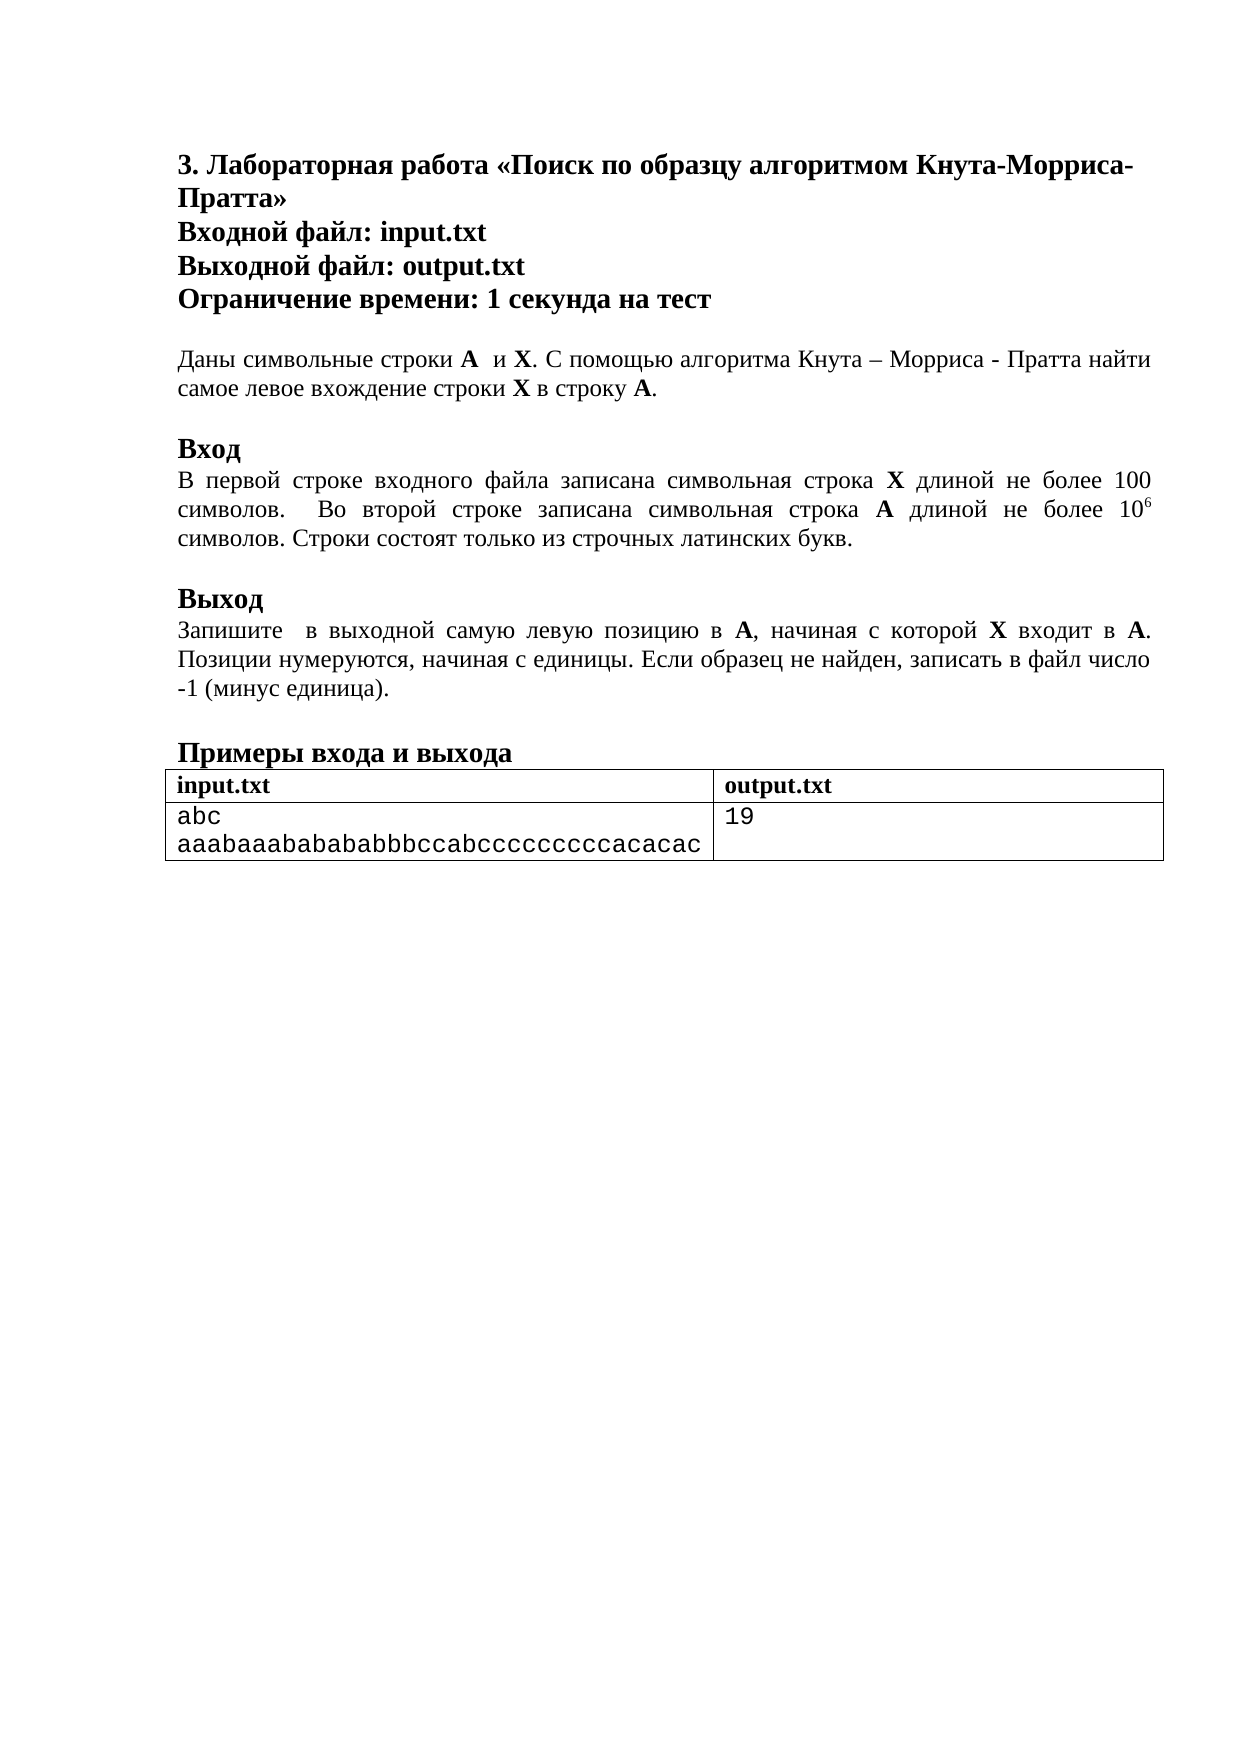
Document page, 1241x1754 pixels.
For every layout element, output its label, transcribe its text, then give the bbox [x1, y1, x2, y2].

table_header input.txt [166, 770, 713, 802]
text Выход [177, 581, 1152, 614]
text Выходной файл: output.txt [177, 248, 1152, 281]
table_cell 19 [714, 803, 1163, 860]
text Даны символьные строки A и X. С помощью алгоритма Кнута – Морриса - Пратта найти самое левое вхождение строки X в строку A. [177, 344, 1152, 402]
table_header output.txt [714, 770, 1163, 802]
table_cell abc aaabaaababababbbccabcccccccccacacac [166, 803, 713, 860]
text Входной файл: input.txt [177, 214, 1152, 248]
text Вход [177, 431, 1152, 465]
text Запишите в выходной самую левую позицию в A, начиная с которой X входит в A. Позиции нумеруются, начиная с единицы. Если образец не найден, записать в файл число -1 (минус единица). [177, 614, 1152, 702]
text 3. Лабораторная работа «Поиск по образцу алгоритмом Кнута-Морриса-Пратта» [177, 147, 1152, 214]
text Примеры входа и выхода [177, 735, 1152, 769]
text Ограничение времени: 1 секунда на тест [177, 281, 1152, 315]
text В первой строке входного файла записана символьная строка X длиной не более 100 символов. Во второй строке записана символьная строка A длиной не более 106 символов. Строки состоят только из строчных латинских букв. [177, 465, 1152, 552]
